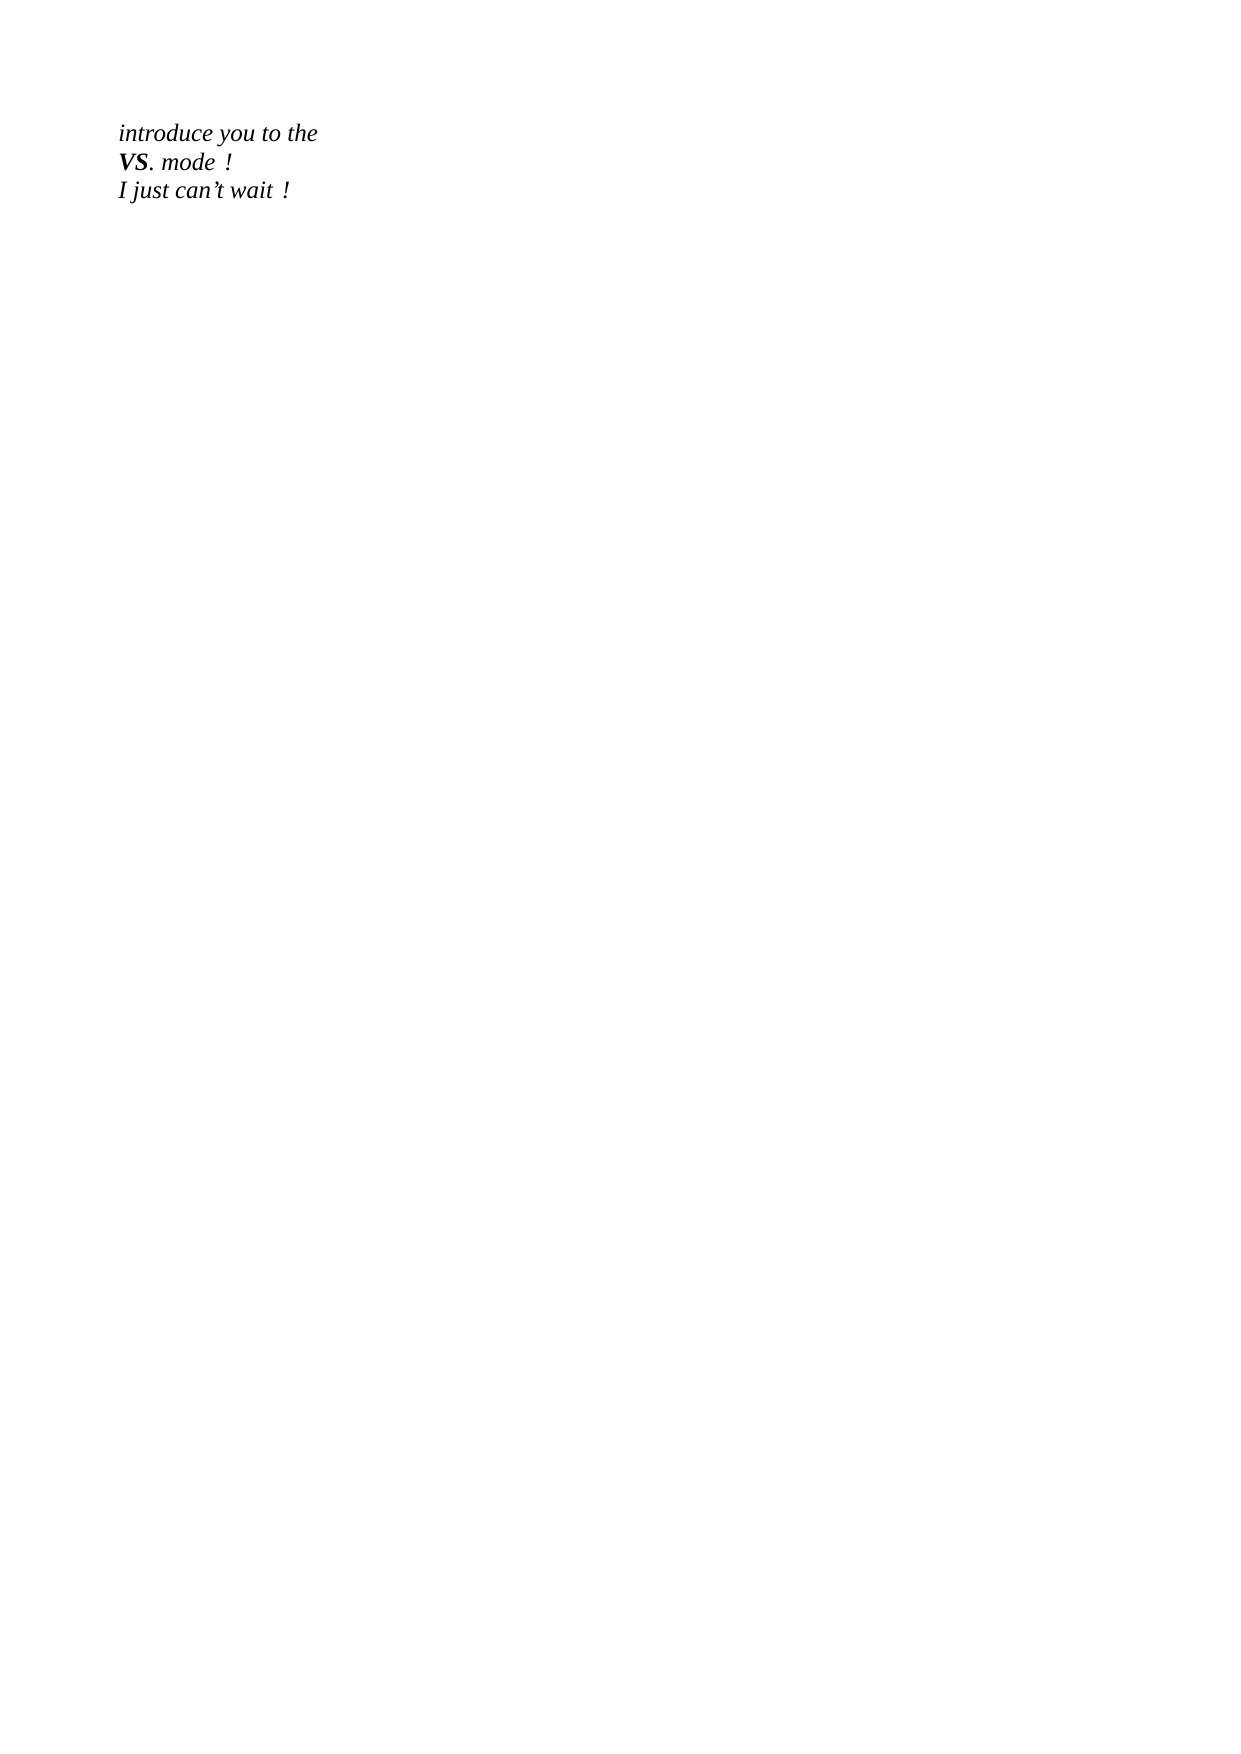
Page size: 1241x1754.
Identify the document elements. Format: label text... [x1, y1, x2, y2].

text I just can’t wait ! [118, 176, 1122, 204]
text VS. mode ! [118, 147, 1122, 176]
text introduce you to the [118, 118, 1122, 147]
